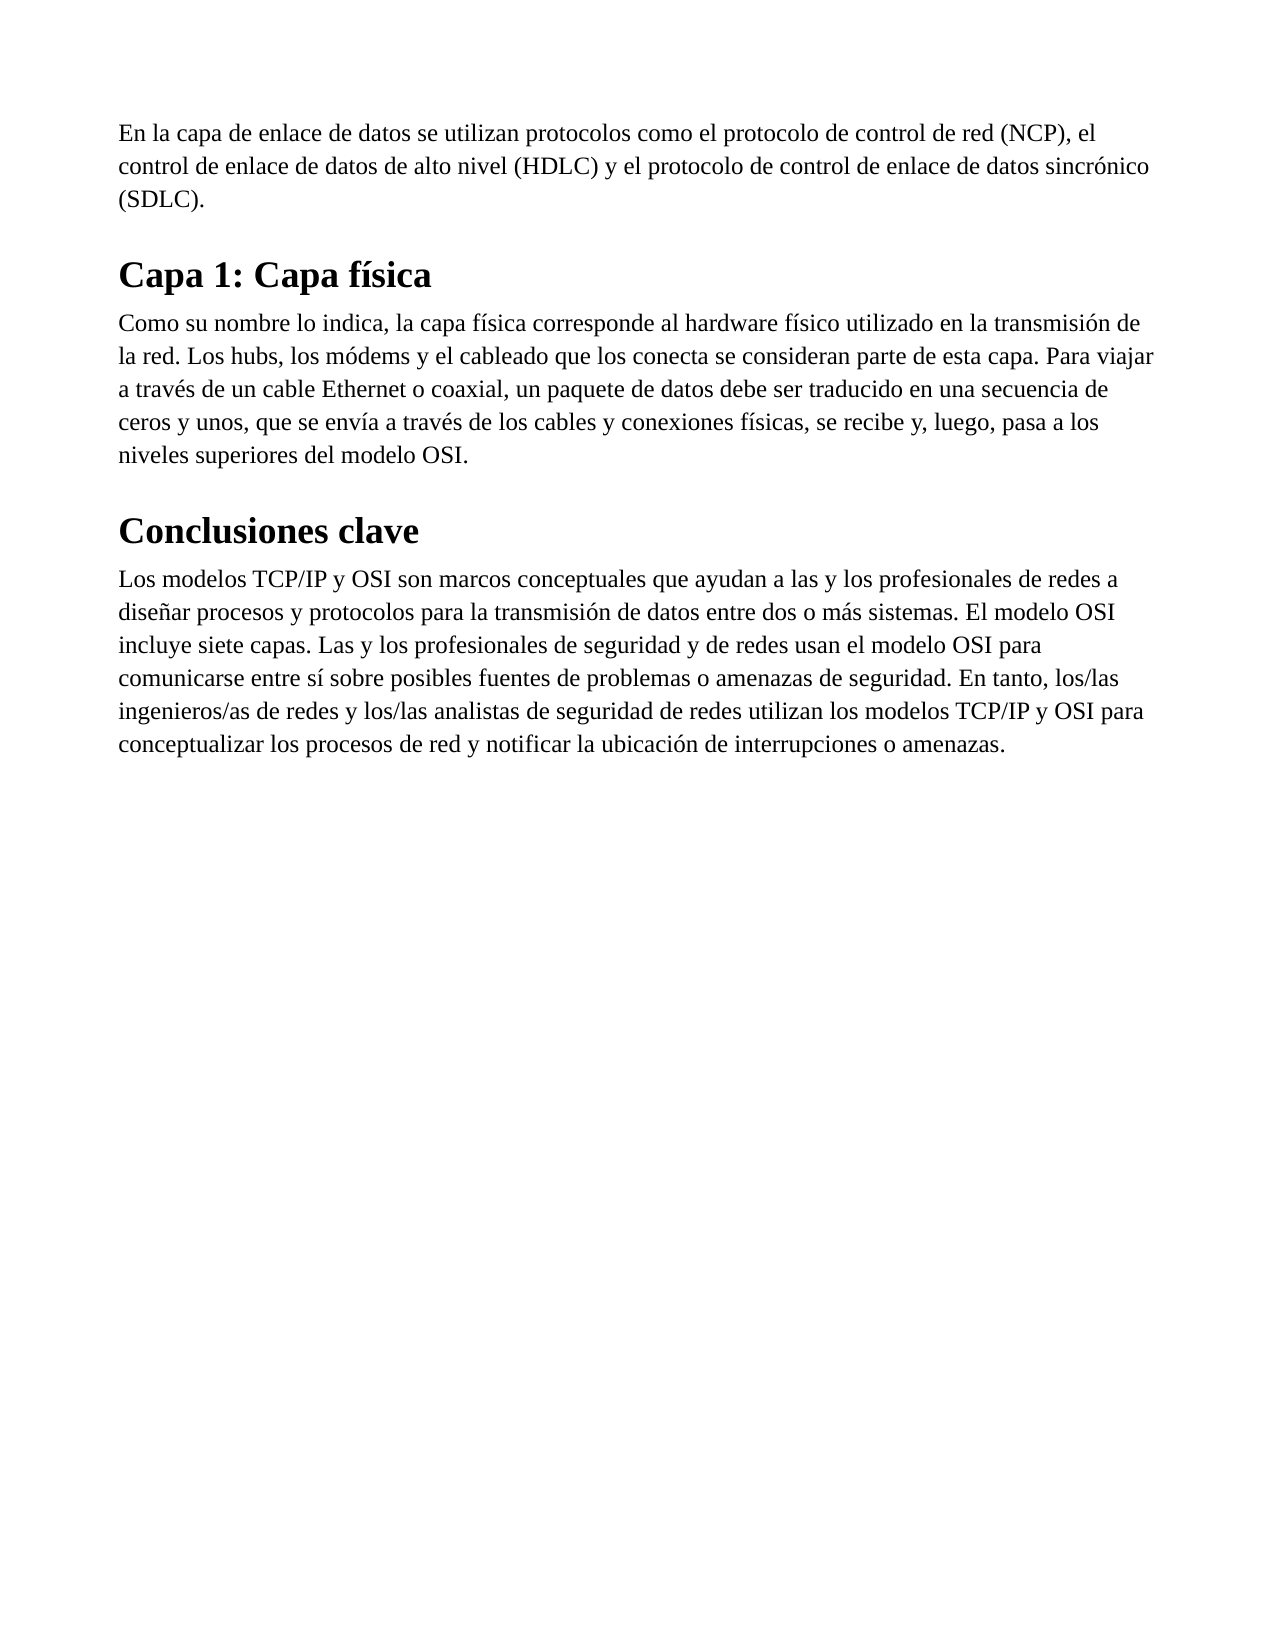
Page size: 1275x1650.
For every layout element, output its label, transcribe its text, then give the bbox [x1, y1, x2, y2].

text En la capa de enlace de datos se utilizan protocolos como el protocolo de control de red (NCP), el control de enlace de datos de alto nivel (HDLC) y el protocolo de control de enlace de datos sincrónico (SDLC). [118, 118, 1157, 213]
text Los modelos TCP/IP y OSI son marcos conceptuales que ayudan a las y los profesionales de redes a diseñar procesos y protocolos para la transmisión de datos entre dos o más sistemas. El modelo OSI incluye siete capas. Las y los profesionales de seguridad y de redes usan el modelo OSI para comunicarse entre sí sobre posibles fuentes de problemas o amenazas de seguridad. En tanto, los/las ingenieros/as de redes y los/las analistas de seguridad de redes utilizan los modelos TCP/IP y OSI para conceptualizar los procesos de red y notificar la ubicación de interrupciones o amenazas. [118, 564, 1157, 758]
subtitle Capa 1: Capa física [118, 253, 1157, 296]
text Como su nombre lo indica, la capa física corresponde al hardware físico utilizado en la transmisión de la red. Los hubs, los módems y el cableado que los conecta se consideran parte de esta capa. Para viajar a través de un cable Ethernet o coaxial, un paquete de datos debe ser traducido en una secuencia de ceros y unos, que se envía a través de los cables y conexiones físicas, se recibe y, luego, pasa a los niveles superiores del modelo OSI. [118, 308, 1157, 469]
subtitle Conclusiones clave [118, 509, 1157, 552]
